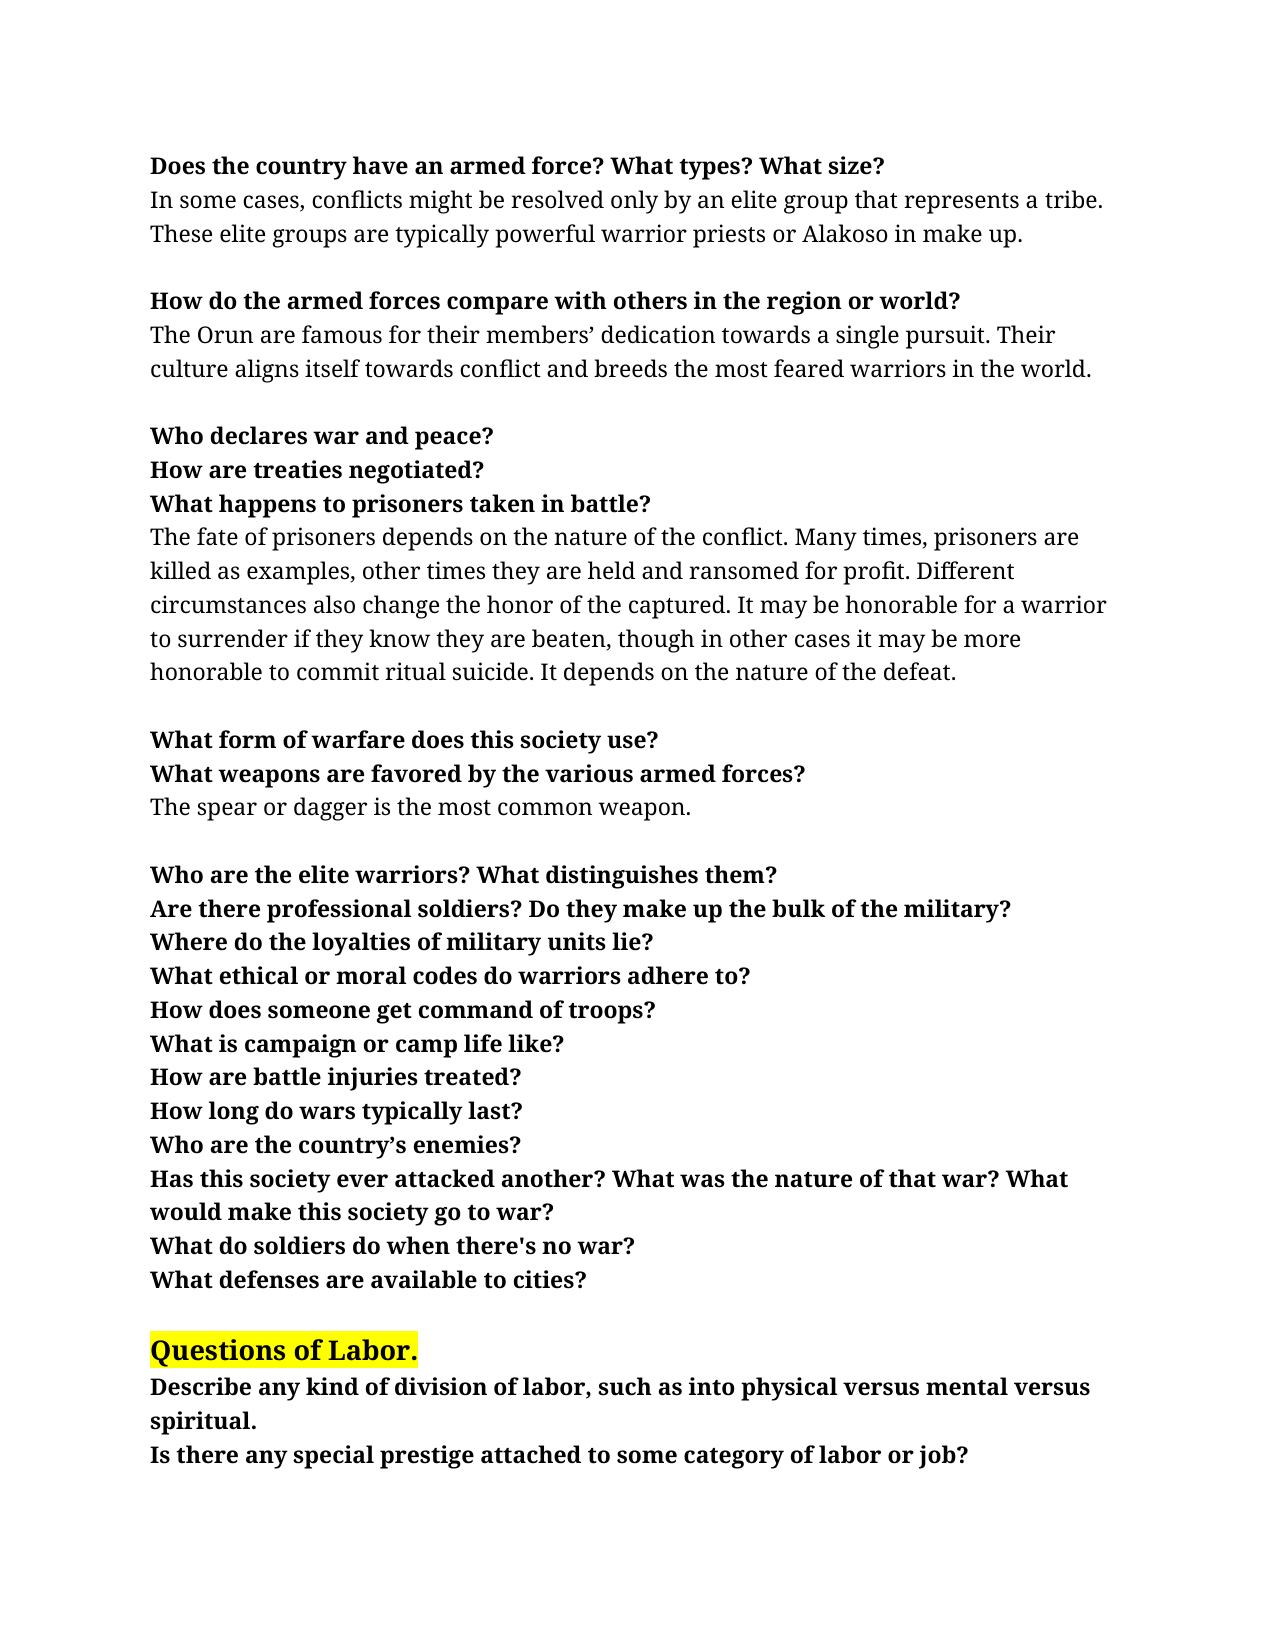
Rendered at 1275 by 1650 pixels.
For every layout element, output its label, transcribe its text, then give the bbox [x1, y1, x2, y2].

text Questions of Labor. [150, 1331, 1125, 1368]
text How do the armed forces compare with others in the region or world? [150, 251, 1125, 316]
text What is campaign or camp life like? How are battle injuries treated? How long do wars typically last? Who are the country’s enemies? Has this society ever attacked another? What was the nature of that war? What would make this society go to war? What do soldiers do when there's no war? What defenses are available to cities? [150, 1027, 1125, 1295]
text Describe any kind of division of labor, such as into physical versus mental versus spiritual. Is there any special prestige attached to some category of labor or job? [150, 1371, 1125, 1470]
text Who declares war and peace? How are treaties negotiated? What happens to prisoners taken in battle? [150, 386, 1125, 519]
text Who are the elite warriors? What distinguishes them? Are there professional soldiers? Do they make up the bulk of the military? Where do the loyalties of military units lie? What ethical or moral codes do warriors adhere to? How does someone get command of troops? [150, 825, 1125, 1025]
text The fate of prisoners depends on the nature of the conflict. Many times, prisoners are killed as examples, other times they are held and ransomed for profit. Different circumstances also change the honor of the captured. It may be honorable for a warrior to surrender if they know they are beaten, though in other cases it may be more honorable to commit ritual suicide. It depends on the nature of the defeat. [150, 521, 1125, 687]
text Does the country have an armed force? What types? What size? [150, 150, 1125, 181]
text What form of warfare does this society use? What weapons are favored by the various armed forces? [150, 690, 1125, 789]
text The Orun are famous for their members’ dedication towards a single pursuit. Their culture aligns itself towards conflict and breeds the most feared warriors in the world. [150, 319, 1125, 384]
text The spear or dagger is the most common weapon. [150, 791, 1125, 822]
text In some cases, conflicts might be resolved only by an elite group that represents a tribe. These elite groups are typically powerful warrior priests or Alakoso in make up. [150, 184, 1125, 249]
